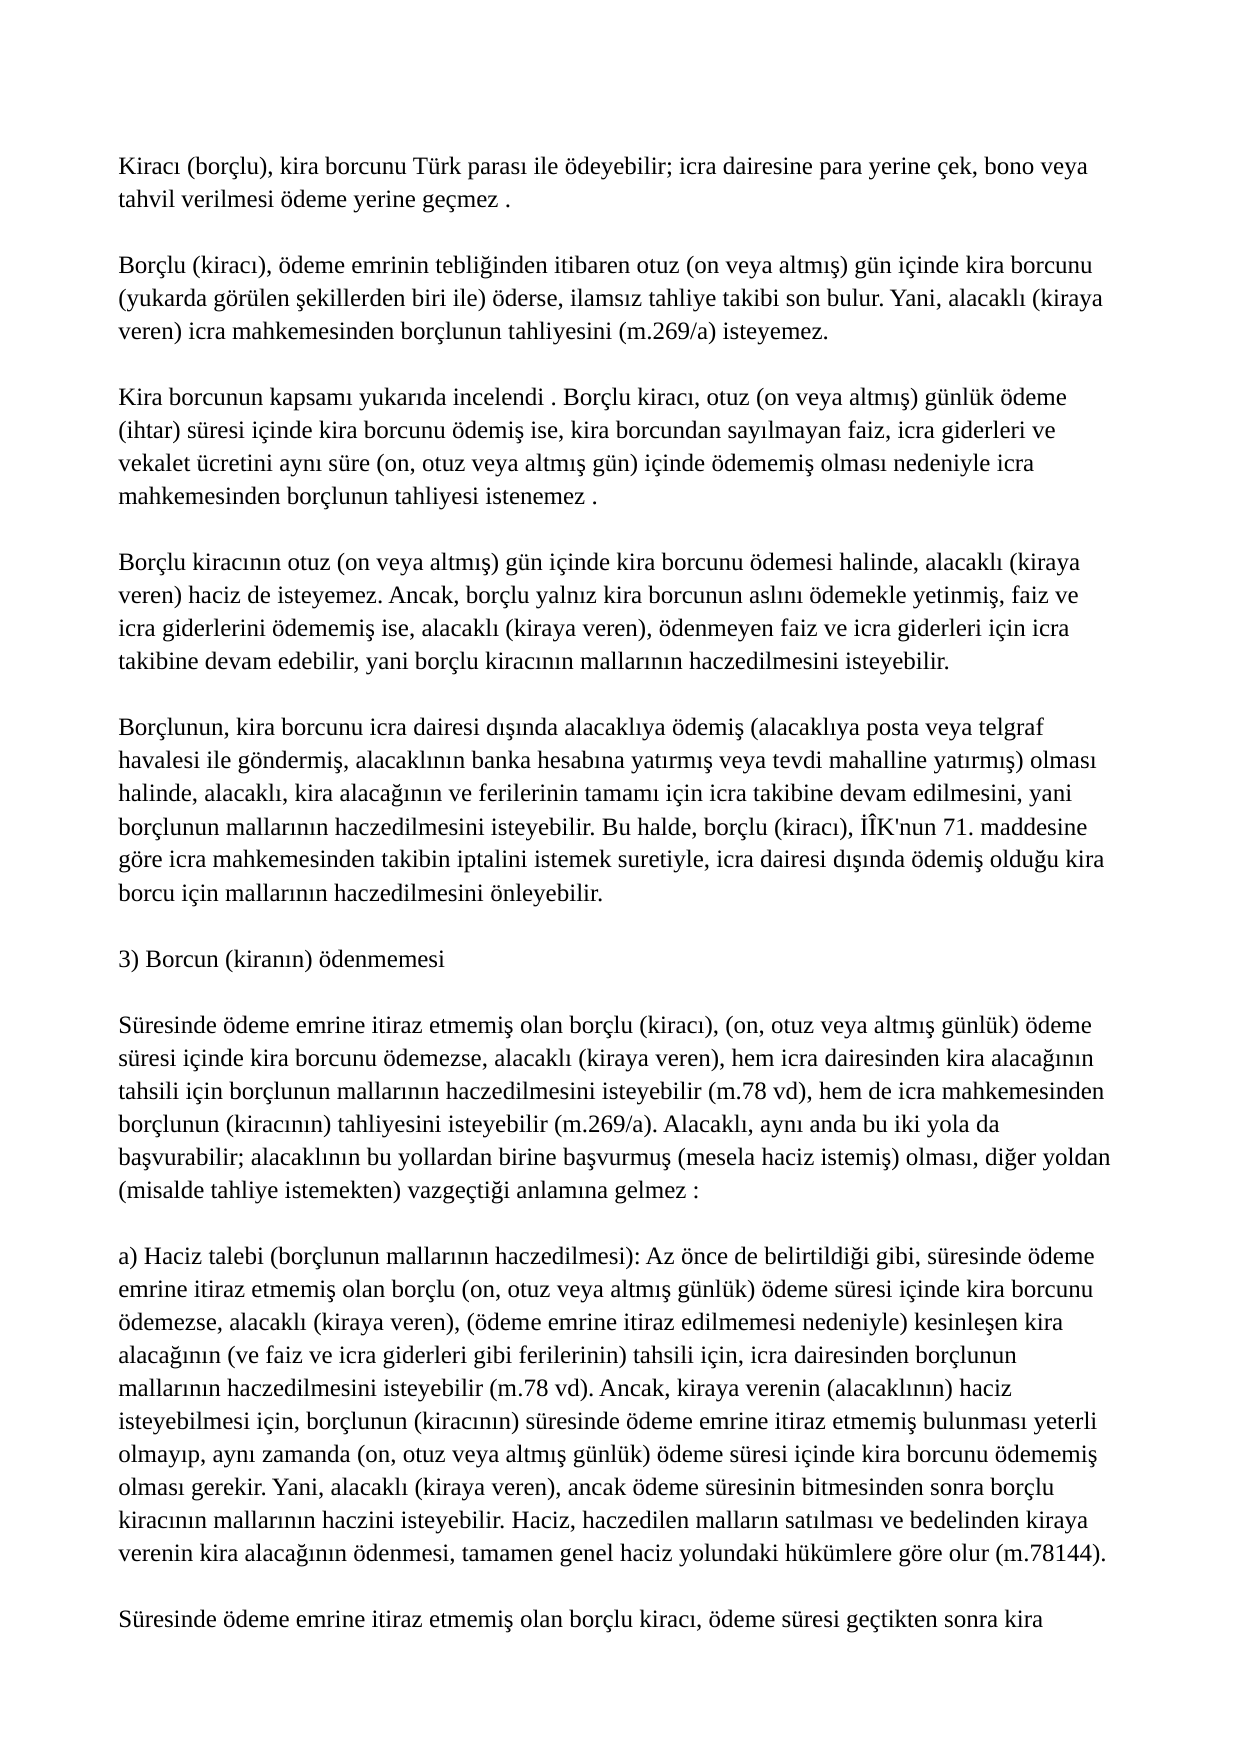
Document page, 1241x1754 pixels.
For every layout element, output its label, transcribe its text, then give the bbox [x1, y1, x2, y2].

text ----------------------KİRALANAN TAŞINMAZIN İLAMSIZ İCRA YOLU İLE TAHLİYESİ PROSEDÜRÜ--------------------------------- İlamsız icra, kural olarak yalnız para (ve teminat) alacakları için mümkündür. Fakat istisna olarak, iki halde kiralanan taşınmazların ilamsız icra yolu ile tahliye edilebileceği kabul edilmiştir. Kural olarak, kiraya verilmiş bir taşınmazı (mesela bir evi) tahliye ettirebilmek için, kiraya verenin (ev sahibinin) ilk önce kiracıya karşı sulh hukuk mahkemesinde bir tahliye davası (HMK m.4/a) açması gerekir. Kiraya veren, bu tahliye davasını kazanırsa, mahkemeden alacağı tahliye ilamını icraya koyarak taşınmazın (evin) tahliyesini sağlar. Fakat ÎİK, istisnaî olarak, bazı sebeplerin varlığı halinde, ilk önce mahkemede tahliye davası açmadan, kiraya verenin, doğruca icra dairesine başvurarak, kiralanan taşınmazın tahliyesini isteyebileceğini kabul etmiştir (ilamsız icra; m.269 vd)2. Bu da iki halde mümkündür: 1) Kira bedelinin ödenmemesi halinde ; 2) kira süresinin bitmesi halinde. A) Kira bedelinin ödenmemesi nedeniyle ilamsız tahliye (m.269 269/d) Belirtelim ki, m.269-275'teki hallerde, kiraya veren, aşağıda incelenecek olan ilamsız tahliye takibi yapmak zorunda değildir. Kiraya veren, ilamsız tahliye takibi yapmadan, doğruca sulh hukuk mahkemesinde tahliye davası da açabilir (HMK m.4/a Takip tarihinde muaccel hale gelmemiş kira paraları için takip yapamaz; misal: 6.HD 22.9.2008, 9222/9934 ) Kira sözleşmesinde kiraların aylık peşin ödeneceğinin kararlaştırılması halinde, “peşin ödeme şartı kökleşmiş içtihatlara göre en geç her ayın üçüncü günü akşamına kadar ödeneceği anlamını taşımaktadır Kiracı muaccel kirayı ödemezse, kiraya veren (alacaklı), borçlu kiracıya karşı, ödenmeyen kira alacağı için genel haciz yolu ile takip yapabilir. Kiraya verenin (alacaklının) yalnız ödenmeyen kiranın tahsili için yaptığı böyle bir takip, normal genel haciz yolu ile takiptir (m.58144). Kira alacağının tahsili için yapılan genel haciz yolu ile takipte, yalnız kira alacağı tahsil edilebilir ; kiracının tahliyesine karar verilemez. Fakat kiraya veren (alacaklı), kiranın ödenmesi ile birlikte aynı zamanda tahliye de istiyorsa, o zaman, burada incelenecek olan ilamsız tahliye takibi yapmalıdır. Bilindiği gibi, kiracı muaccel (vadesi gelmiş) kirayı zamanında (vadesinde) ödemezse, kiraya veren, kiracıya kiranın ödenmesi için bir süre vererek, bu süre içinde kira ödenmezse, kira sözleşmesini feshedeceğini kiracıya bildirebilir (EBK m.260, 288 YBK m.315, 362). Kiracı bu süre içinde kirayı ödemezse, kiraya veren, kiracıya karşı (sulh hukuk mahkemesinde, (HMK m.4/a) tahliye davası açabilir ve bu davada ödenmeyen kirayı da talep edebilir. İşte, İİK (m.269269/d), kiraya verenin kira alacağı için yapacağı ilamsız icra takibi (genel haciz yolu ile takip) ile açacağı tahliye davasını birleştiren bir ilamsız tahliye takibi yolu kabul etmiştir. Buna göre, kiraya veren, kiracıya karşı bir ilamsız tahliye takibi yaparak, kiranın ödenmesini ve kiracının tahliyesini ister; kiracı kirayı ödemezse, kiraya veren, icra mahkemesinden kiracının tahliyesine karar verilmesini isteyebilir. Kira alacağı için bir mahkeme ilamı veya ilam niteliğinde belge (m.38) bulunsa bile, kiraya veren, m.269 vd hükümlerine göre ilamsız tahliye takibi yapabilir. İlamsız tahliye takibi için yetkili icra dairesi, (HMK)’nun yetkiye ilişkin hükümlerine (HMK m.5 vd) göre belirlenir (m.50). Bu nedenle, genel yetkili icra dairesi, borçlunun (kiracının) yerleşim yerindeki icra dairesidir (HMK m.6). Bu takibin konusu da para alacağı olduğundan ve sözleşmede aksine hüküm yoksa para (kira) alacağı alacaklının yerleşim yerinde ödeneceğinden (EBK m.73/lYBK m.89/1), kiraya veren (alacaklı) kendi yerleşim yerinde de ilamsız tahliye takibi yapabilir . Belirtelim ki, ilamsız tahliye takibi, kiralanan taşınmazın bulunduğu yerdeki icra dairesinde de yapılabilir . Buradaki ilamsız tahliye takibi, kira sözleşmesi (YBK m.299378) ile kiralanmış taşınmazlar içindir. Alacaklı (kiraya veren) ile borçlu (kiracı) arasında bir kira sözleşmesi yoksa, kira sözleşmesi son bulmuş ise veya borçlu (kira sözleşmesinden) başka bir sözleşmeye (mesela, ortaklık veya işletme sözleşmesine) dayanarak taşınmazda oturmakta ise, m.269 hükmüne göre ilamsız tahliye takibi yapılamaz. Kiraya verenin ilamsız tahliye takibi yapabilmesi için, taraflar arasında yazılı bir kira sözleşmesi bulunması şart değildir. Sözlü kira sözleşmesine dayanarak da ilamsız tahliye takibi yapılabilir. Takip talebi Buradaki (ilamsız tahliyedeki) takip talebinin yapılması ve içeriği, kural olarak genel haciz yolu ile takipteki (m.58) gibidir . Bu nedenle, burada, ilamsız tahliyedeki takip talebinin özelliklerinin incelenmesi ile yetinilecektir: 1) Alacaklı (kiraya veren) İlamsız tahliye takibi, alacaklı sıfatıyla kiraya veren tarafından yapılır (m.58/1 ) . Kiraya veren, kural olarak taşınmazın maliki olan kişidir. Fakat, kiraya veren, taşınmazın maliki olmasa bile, kiraya veren sıfatı ile ilamsız tahliye takibi yapabilir . Paylı mülkiyete konu taşınmaz bir paydaş tarafından kiraya verilmişse, o tek (bir) paydaş kiralayan sıfatıyla ilamsız tahliye takibi yapabilir. Kiraya veren taşınmazım başkasına temlik ederse, yeni malik ilamsız tahliye takibi yapabilir . Kira sözleşmesinde birden fazla kiraya veren varsa, ilamsız tahliye takibinin kiraya verenlerin tümü tarafından (birlikte) yapılması zorunludur (mecburî takip arkadaşlığı) 2) Borçlu (kiracı) İlamsız tahliye takibi, borçlu sıfatıyla kiracıya karşı yapılır (m.58/2). Kiracı ölmüş ise, ilamsız tahliye takibinin kiracının bütün mirasçılarına karşı (birlikte) yapılması zorunludur (mecburî takip arkadaşlığı) Kira sözleşmesinde birden fazla kiracının bulunması halinde, kiraya verenin, kiracıların tümüne (hepsine) karşı birlikte ilamsız tahliye takibi yapması zorunludur (mecburî takip arkadaşlığı) . Kira sözleşmesinde kiracının adresi yazılı ise, takip talebinde borçlunun (kiracının) adresi olarak bu (kira sözleşmesindeki) adresinin gösterilmesi ve ödeme emrinin de bu adrese tebliğ edilmesi gerekir. 3) Kira (alacak) tutarı Kiraya veren (alacaklı), ilamsız tahliye takip talebinde, ilk önce ödenmemiş olan kiranın ödenmesini ister. Yani, kiraya veren, istediği kiranın (alacağın) Türk parası ile tutarını takip talebinde göstermelidir (m.58/3). EBK döneminde yapılan kira sözleşmelerinde, bir aylık kiranın zamanında ödenmemesi halinde, kira dönemi sonuna kadar olan kiraların tamamının muaccel olacağı kararlaştırılmış ise, alacaklı, takip talebinde muaccel hale gelmiş olan tüm kiraların ödenmesini talep edebilmekte idi . YBK’na göre, konut kiralarında “kira bedelinin zamanında ödenmemesi halinde ceza koşulu ödeneceğine veya sonraki kira bedellerinin muaccel olacağına ilişkin anlaşmalar geçersizdir” (YBK m.346,c.2) . Ancak, YBK m.346 hükmü, kiracının TTK’nda tacir olarak sayılan kişiler ile özel hukuk ve kamu hukuku tüzel kişileri olduğu işyeri kiralarında,1.7.2020 tarihine kadar uygulanmaz (6353 s.K. geçici m.2). Bu halde, işyeri kiralarındaki muacceliyet şartı 1.7.2020 tarihine kadar uygulanacaktır (geçerlidir). İlk kira dönemi için istenebilecek kira, (ilk) kira sözleşmesinde kararlaştırılmış (belirtilmiş) olan kira bedelidir. Kira sözleşmesinde, sonraki (yeni) kira dönemi için ödenecek kira, önceki dönemin kira bedeline her yıl yüzde belirli bir miktar zam yapılacaktır şeklinde belirlenmiş ise, kiraya veren, buna göre hesaplayacağı (yeni) kira bedeli üzerinden ilamsız tahliye takibi yapabilir . YBK’na göre, konut kiralarında “tarafların yenilenen kira dönemlerinde uygulanacak kira bedeline ilişkin anlaşmaları, bir önceki kira yılında üretici fiyat endeksindeki artış oranmı geçmemek koşuluyla geçerlidir” (YBK m.344,1). YBK m.344 “birinci fıkrasında yenilenen kira dönemlerinde uygulanacak kira bedelinin belirlenmesine ilişkin ilkelere yer verilmiştir. Böylece, 6570 sayılı Kanunun 2 ve 3 üncü maddelerinin, Anayasa Mahkemesince iptali üzerine bu konuda ortaya çıkan kanun boşluğunun, uygulamada kabul edilen esaslar göz önünde tutularak, yasal bir düzenlemeye kavuşturulması amaçlanmıştır. Bu düzenlemeyle, yenilenen kira dönemlerinde uygulanacak kira bedellerine ilişkin anlaşmaların geçerliliği, bir önceki kira yılında “üretici fiyat endeksindeki artış oranını geçmemek koşuluyla” kabul edilmiştir; kira sözleşmesinin bir yıldan uzun süreli olması durumunda da aynı sınırlamanın gözetilmesi gerekecektir. Uygulamada, uzun bir süreden beri Devlet İstatistik Enstitüsü tarafından yayımlanan toptan eşya fiyat endeksindeki artış oranı göz önünde tutulmuş olmakla birlikte, adı geçen Enstitüce bir süreden beri bu endeks yerine üretici fiyat endeksindeki artış oranları yayımlandığı için, kira bedelinin belirlenmesinde objektif bir ölçüt olarak üretici fiyat endeksindeki artış oranından yararlanılması benimsenmiştir”. Ancak, YBK m.344 hükmü, kiracının TTK’nda tacir olarak sayılan kişiler ile özel hukuk ve kamu hukuku tüzel kişileri olduğu işyeri kiralarında, 1.7.2020 tarihine kadar uygulanmaz (6353 s.K. geçici m.2). Taraflar yeni kira dönemi için ödenecek kira (farkı) hakkında anlaşmaya varamamışlarsa, kiraya veren, önceki dönemdeki kira bedeli üzerinden (yeni dönemde) ilamsız tahliye takibi yapabilir ve yeni dönem için kira farkı isteme hakkım saklı tutabilir. Kiraya veren, (böyle yapmayıp da) kendi belirlediği yeni dönem kira farkını da ekleyerek yeni bir kira bedeli üzerinden ilamsız tahliye takibi yaparsa, kiracı, kiraya verenin tek taraflı olarak (yeni dönem için) belirlediği kira farkına itiraz edebilir. Bu itiraz kısmî itiraz niteliğinde olduğundan, kiracının itirazında itiraz ettiği (veya kabul ettiği) kira miktarının ne kadar olduğunu açıkça göstermesi gerekir. Aksi halde, kiracı kiraya verenin istediği kira miktarına itiraz etmemiş sayılır. Kiracı, yeni dönem için istenen kira farkına açıkça itiraz (kısmî itiraz) ederse ve itiraz etmediği (önceki dönemdekine göre) kirayı da (ödeme süresinde) öderse, kiraya veren, icra mahkemesinden kiracının itirazının kaldırılmasına ve tahliyesine karar verilmesini isteyemez. Bu halde (tarafların yeni kira döneminde ödenecek kira farkı için anlaşmaya varamamış olmaları halinde), kiraya veren, yeni döneme ait kira farkı için sulh hukuk mahkemesinde açacağı kira bedelinin tespiti davasında, sulh hukuk mahkemesinin vereceği kira tespiti kararına dayanarak ilamsız tahliye takibi yapabilir. Yargıtay'a göre, “kiranın tespitine ilişkin mahkeme kararı ile tespit edilen kira farkı alacağının ifa zamanmın gelmiş sayılması için sadece alacaklının borçludan edada bulunmasını isteyebileceği zamanın gelmiş olması yeterli olmayıp; aynı zamanda o kararın kesinleşmesi gerekir” Fakat İçtihadı Birleştirme Kararları mahkemeleri bağlayıcı nitelikte olduğundan, sözü geçen 12.11.1979 günlü İBK yürürlükte kaldığı (değiştirilmediği) sürece, kira bedelinin tespiti kararları kesinleşmedikçe, bu kararlara dayanarak ilamsız icra (ve tahliye) takibi yapılamaz . Kiraya verenin, istediği kiranın hangi aya (veya aylara) ait olduğunu takip talebinde belirtmesi gerekir. Takip talebinde istenen kiranın hangi aya (veya aylara) ait olduğu belirtilmemişse, bu husus alacaklıya (kiraya verene) açıklat tırılır ; yoksa, bundan dolayı alacaklının (kiraya verenin) itirazın kaldırılması ve tahliye talebi reddedilemez. İşyeri kiralarında, kiraya veren, takip talebinde (kiracının kiraya verene ödemesi gereken) net kirayı talep edebilir. Kanımca, kira sözleşmesinde, yönetim, yakıt, kapıcı, elektrik, su giderlerinin kiracıya ait olduğu yazılı olup da kiraya veren bu giderleri (veya bunlardan birini veya bazısını) ödemiş ise, kiraya veren, ilamsız tahliye takip talebinde, kiradan başka (ödemiş olduğu) bu giderleri de isteyebilir . YBK’na göre, “kiracı, konut ve çatılı işyeri kiralarında, sözleşmede aksi öngörülmemişse veya aksine yerel adet yoksa, ısıtma, aydınlatma ve su gibi kullanma giderlerine katlanmakla yükümlüdür. Giderlere katlanan taraf, bu giderleri ispat edici belgelerin birer örneğini, istem üzerine diğer tarafa vermek zorundadır” (YBK m.341). 4) Tahliye talebi Kiraya veren (alacaklı), ilamsız tahliye takip talebinde, ikinci olarak (kiranın ödenmesinden başka) kiracının tahliyesini (taşınmazı boşaltmasını) ister (m.269,1). Yani, kiraya veren, ödenmemiş kiranın tahsili için yaptığı ilamsız takip talebinde, kiracıya (ödeme emri ile) BK m.260 veya 288 (YBK m.315 veya 362)’deki ihtarın da yapılmasını isteyebilir. Böylece kiraya veren, kira bedeli için olan genel haciz yolu ile takip ile, tahliye takibini birleştirir. Kiraya veren, tahliye talebini, (örnek 1 nolu) basılı takip talebi örneğinin (7) nolu bölümünün karşısındaki boş yere yazar . Ayrıca, tahliye talebinin, basılı takip talebi örneğinin (9) nolu bölümünün karşısındaki boş yerde de “haciz ve tahliye” şeklinde tekrarlanması uygun olur. Kiraya veren (alacaklı), takip talebinde yalnız kiranın ödenmesini istemekle yetinmiş, yani tahliye talebinde bulunmamış ise, icra dairesi, borçluya (kiracıya) m.269'a göre (13 örnek nolu) ödeme emri gönderemez ; göndermiş olsa bile, alacaklı, böyle bir ödeme emrine dayanarak icra mahkemesinden (veya sulh hukuk mahkemesinden, m.269/b,lV) taşınmazın tahliyesini isteyemez . Bu halde (takip talebinde tahliye istemeyip sadece kira alacağının istenmiş olması halinde), takip talebi genel haciz yoluna ilişkin bir takip talebidir. Bu nedenle, icra dairesi, borçluya (kiracıya) genel haciz yoluna ilişkin (7) örnek numaralı ödeme emri gönderir. 5) Kira sözleşmesinin eklenmesi Yazılı kira sözleşmesi yapılmış ise, kiraya verenin, takip talebine yazılı kira sözleşmesinin aslım veya bir örneğini eklemesi ve bundan başka borçlu (kiracı) sayısı kadar örneğini takip talebi ile birlikte icra dairesine vermesi gerekir (m.58,) . Bundan başka, kiraya verenin, dayandığı yazılı kira sözleşmesinin tarihini takip talebine yazması gerekir. Belirteyim ki, kiraya verenin (kira bedelinin ödenmemesi nedeniyle) ilamsız tahliye takibi (m.269) yapabilmesi için, yazılı bir kira sözleşmesi bulunması şart değildir . Yazılı kira sözleşmesi bulunmasa (yani kira sözleşmesi sözlü yapılmış olsa) dahi, ilamsız tahliye yoluna başvurulabilir. Aşağıda görüleceği gibi, bu halde, kiracı, süresinde ödeme emrine itiraz etmezse, kira sözleşmesini kabul etmiş sayılır ve kiraya veren icra mahkemesinden kiracının tahliyesini isteyebilir (m.269/a) . Kiracı, süresinde ödeme emrine itiraz eder ve fakat kira sözleşmesini açıkça kabul ederse veya itirazında kira sözleşmesini açık ve kesin olarak inkar etmezse, kira akdini (sözleşmesini) kabul etmiş sayılır (m.269,11 c.2) ; bu halde, kiraya veren icra mahkemesinden itirazın kaldırılmasını ve tahliye isteyebilir. Buna karşılık, kiracı ödeme emrine itiraz ederken kira sözleşmesini inkar ederse, kiraya veren icra mahkemesinden tahliye isteyemez; sulh hukuk mahkemesinde tahliye davası açabilir (m.269/b,IV,V). Alacaklı (kiraya veren) takip talebinde kira sözleşmesinin sözlü olduğunu (sözlü kira sözleşmesine dayandığını) bildirdikten sonra, icra mahkemesinde kira sözleşmesinin yazılı olduğunu ileri süremez (yazılı bir kira sözleşmesine dayanamaz) . Fakat, alacaklı kiraya veren, borçlu (kiracı) ile arasında (sözlü) bir kira sözleşmesi bulunduğunu (icra mahkemesinde) başka bir belge ile ispat edebilir . Ödeme emri Alacaklının (kiraya verenin) ilamsız tahliye takip talebini alan icra dairesi, borçlu kiracıya ihtarlı (13 örnek nolu) ödeme emri gönderir. Bu ödeme emrine şunlar yazılır (m.269, Y m.35): 1) Takip talebindeki kayıtlar Ödeme emrine, takip talebindeki kayıtlar, yani alacaklının (kiraya verenin) ve borçlunun (kiracının) kimlikleri ve adresleri ile istenen kiranın Türk parası ile tutarı yazılır. 2) Fesih (tahliye) ihtarı BK m.260 veya m.288 (YBK m.315 veya m.362)’de yazılı, kira sözleşmesinin feshedileceğine ilişkin ihtar (tahliye ihtarı) da ödeme emrine yazılır (m.269,1; Y m.35/b) . 3) İtiraz süresi Ödeme emrinde, borçlunun (kiracının) yedi gün içinde (ödeme emrine) itiraz edebileceği de yazılır. Buna göre, ödeme emrine itiraz süresi yedi gündür. 4) Kira sözleşmesine itiraz ile ilgili ihtar Borçlu kiracının, itiraz süresi (kural olarak yedi gün) içinde, kira sözleşmesini ve varsa yazılı kira sözleşmesindeki imzasını açık ve kesin olarak reddetmezse (inkar etmezse), kira sözleşmesini kabul etmiş sayılacağı ihtarı da ödeme emrine yazılır (m.269,ü; Y m.35/d). Kira sözleşmesine itiraz, aşağıda incelenecektir . 5) Ödeme (temerrüt) ihtarı Ödeme emri ile, borçlu kiracıya, kira borcunu (ödeme emrinin tebliği tarihinden itibaren) belli bir süre içinde (ödeme emrinde yazılı olan icra dairesine ait) banka hesabına ödemesi ihtar edilir. Ödeme süresi, kira sözleşmesi çeşitlerine göre değişiktir: adi kirada ödeme süresi en az on gündür (YBK m.315,11). Konut ve çatılı işyeri kiralarında ödeme süresi en az otuz gündür (YBK m.315,ü) . Ürün kirasında, ödeme süresi en az altmış gündür (YBK m.362,ü): Ürün kirasında ödeme süresinin (altmış gün yerine) otuz gün olarak gösterilmiş olması halinde, alacaklı kiraya veren, (böyle bir ödeme emrine dayanarak) icra mahkemesinden (veya sulh hukuk mahkemesinden) tahliye isteyemez ; fakat, alacaklı kiraya veren, (icra mahkemesinde) kira alacağı için, itirazın kaldırılmasını isteyebilir. (En az on, otuz veya altmış günlük) ödeme (ihtar) süresi, borçluya ödeme emrinin tebliğinden itibaren işlemeye başlar . Yukardaki en az otuz (on veya altmış) günlük ödeme süresinin hesabında, ihtarın (ödeme emrinin) tebliğ edildiği (ilk) gün sayılmaz (m.19,1) . En az otuz (on veya altmış) günlük ödeme süresinin sonuncu gününün resmî bir tatil gününe rastlaması halinde, ödeme süresi, tatili takip eden iş gününde biter. Ödeme emrinde ödeme süresinin yanlış gösterilmiş (mesela otuz gün yerine yedi gün gösterilmiş) olması halinde, borçlu kiracı temerrüde düşmez ve alacaklı (kiraya veren) tahliye isteyemez . Ödeme emrinde ödeme süresi yazılı değilse (ödeme süresi ile ilgili yer boş bırakılmışsa), kiraya veren (alacaklı) icra mahkemesinden (veya sulh hukuk mahkemesinden) kiracının tahliyesini isteyemez . 6) Tahliye (boşaltma) ihtarı Ödeme emri ile, borçluya (kiracıya) yedi günlük süresi içinde (m.62'ye göre) ödeme emrine itiraz etmez ve otuz (on veya altmış) günlük ödeme süresi içinde borcu (kirayı) ödemezse, kiraya verenin (alacaklının) kesinleşen kira alacağı için haciz isteyebileceği (m.78 vd) ve icra mahkemesinden (kiracının) kiralanan taşınmazdan çıkarılmasını (tahliyesini) isteyebileceği ihtar edilir (m.269/a ; Y m.35/e). Kendisine tahliye ihtarını içeren (13 ömek nolu) ödeme emri tebliğ edilmemiş olan borçlunun, icra mahkemesinden tahliyesi istenemez . 7) Yazılı kira sözleşmesinin bir örneğinin ödeme emrine eklenmesi ve borçluya gönderilmesi (tebliğ edilmesi) gerekir. Fakat, Yargıtay 12.HD karşı görüştedir . 8) Bu (13 örnek nolu) ödeme emrine borçlunun (kiracının) mal beyanında bulunmasına ilişkin bir ihtar konulması (yazılması), İİK (m.269) ve Yönetmeliği (m.35) tarafından öngörülmemiştir. Bu nedenle, bu ödeme emrine mal beyanı ile ilgili bir ihtar konulmaz ve burada borçlunun (kiracının) mal beyanında bulunma yükümlülüğü yoktur. IV Ödeme emrine itiraz edilmemesi I) Genel bilgi Borçlu (kiracı), yedi gün içinde, ödeme emrine itiraz etmezse, ilamsız tahliye takibi kesinleşir. İtiraz süresi (kural olarak yedi gün) içinde ödeme emrine itiraz etmemiş olan borçlunun (kiracının), itiraz süresi geçtikten sonra yaptığı itiraz geçersizdir; yani, bu halde de ilamsız tahliye takibi kesinleşir. Borçlu (kiracı), süresi içinde icra dairesine yaptığı itirazda kısmî itirazda bulunmuş ve fakat itiraz ettiği (veya kabul ettiği) kira miktarını açıkça göstermemiş ise, ödeme emrine (hiç) itiraz etmemiş sayılır (m.269/d, m.62,IV); yani, bu halde de ilamsız tahliye takibi kesinleşir . Borçluya yapılan ödeme emri tebligatı usulsüz ise, borçlu, usulsüz tebliği öğrendiği tarihten itibaren yedi gün içinde icra dairesinde ödeme emrine itiraz edebilir (Teb.K.m.32 ; Teb.Yön.m.53/2). Ödeme emri tebliğinin usulsüz olması halinde, Yargıtay, borçlunun, usulsüz tebliği öğrendiği tarihten itibaren yedi gün içinde, hem icra dairesinde ödeme emrine itiraz etmesi, hem de icra mahkemesinden tebligatın usulsüz olduğunun tespitini ve ödeme emrinin tebliği tarihinin öğrenme tarihi olarak düzeltilmesini istemesi gerektiği görüşündedir . Borçlu, bu şekilde icra dairesinde ödeme emrine itiraz etmeyip de, usulsüz tebliğ edilen ödeme emrini öğrendiği tarihten itibaren yedi gün içinde yalnız (icra mahkemesine) şikayet yoluna (m. 16) başvurur (ayrıca icra dairesinde ödeme emrine itiraz etmez) ise, süresi içinde ödeme emrine itiraz etmediği için, ödeme emri (ve bununla ilamsız tahliye takibi) kesinleşir . Ödeme emrine itiraz icra dairesine yapılır (m.269,11). Yargıtay'a göre, borçlunun yedi günlük süresi içinde icra mahkemesine yaptığı itiraz geçersizdir. Yani, bu halde (borçlunun yedi gün içinde icra mahkemesine itirazda bulunmuş olması halinde) de, borçlu ödeme emrine itiraz etmemiş sayılır ve hakkındaki ilamsız tahliye takibi kesinleşir . 2) Borcun (kiranın) ödenmesi Borçlunun (kiracının) süresinde ödeme emrine itiraz etmemesi ile ilamsız tahliye takibi kesinleşirse de, alacaklı (kiraya veren) bunun üzerine hemen haciz ve tahliye isteyemez. Çünkü, borçlu, (on, otuz veya altmış günlük) ödeme süresi içinde borcunu (kirayı) ödeyebilir. Borçlu (kiracı), ödeme emrinin tebliğinden itibaren otuz (on veya altmış) gün içinde kira borcunu icra dairesine öderse, ilamsız tahliye takibi son bulur (ve alacaklı haciz ve tahliye isteyemez). Borçlu, (ödeme emrinin tebliğinden itibaren otuz gün içinde) borcunu (kirayı) ödeme yeri olan bankaya yatırabilir veya icra dairesinin banka hesabına da gönderebilir . Borçlu, (ödeme emrinin tebliğinden itibaren otuz gün içinde) borcunu (kirayı) PTT aracılığı (posta veya telgraf) havalesi ile de icra dairesine gönderebilir . Borçlu, (ödeme emrinin tebliğinden itibaren otuz gün içinde) kira borcunu alacaklıya (kiraya verene) da ödeyebilir veya (masrafı kendisine borçluya ait olmak üzere) ikametgahta (konutta) ödemeli olarak PTT ile de kiraya verene gönderebilir . Buna karşılık, kiracı (ödeme emrinin tebliğinden itibaren otuz gün içinde) kirayı (kiraya verene) normal (adi) posta havalesi ile gönderir ve kiraya veren bu havaleyi kabul etmezse (kirayı PTT'den almazsa), kiracı (borçlu) temerrütten kurtulamaz. Fakat, kiracı takip yapılan aylardan önceki aylara ait kiraları kiraya verene normal (adi) posta havalesi ile göndermiş ve kiraya veren bu kiralan almış ise, taraflar arasında bu şekilde ödeme yeri ve şekli zımnen (tarafların örtülü iradeleriyle) belirlenmiş sayılır (EBK m.73 YBK m.89); bu nedenle, takip konusu kirayı da kiraya verene adi posta havalesi ile gönderen kiracı (bununla) temerrütten kurtulur (yani tahliyesine karar verilemez) . Ödeme emrini alan borçlu (kiracı), icra takibinden (veya ödeme emrinin tebliğinden) önce tayin edilmiş olan tevdi mahalline (EBK m.91 YBK m. 107) de, (ödeme emrinin tebliğinden itibaren otuz gün içinde) takip konusu kirayı yatırabilir . Fakat, borçlu kiracı, icra takibinden (özellikle ödeme emrinin tebliğinden) sonra tevdi mahalli tayin ettirerek kirayı bu tevdi mahalline yatırmakla temerrütten kurtulamaz . Borçlu (kiracı), otuz (on veya altmış) günlük ödeme (ihtar) süresi içinde, kira borcunun bir kısmını icra dairesine ödeyebilir, kalan kısmını da yukardaki şekillerden biri ile alacaklıya icra dairesi dışında ödeyebilir veya gönderebilir . Kiracı (borçlu), kira borcunu Türk parası ile ödeyebilir; icra dairesine para yerine çek, bono veya tahvil verilmesi ödeme yerine geçmez . Borçlu (kiracı), ödeme emrinin tebliğinden itibaren otuz (on veya altmış) gün içinde kira borcunu (yukarda görülen şekillerden biri ile) öderse, ilamsız tahliye takibi son bulur. Yani, alacaklı (kiraya veren) icra mahkemesinden borçlunun tahliyesini (m.269/a) isteyemez. Kira borcunun kapsamı yukarıda incelendi . Borçlu kiracı, otuz (on veya altmış) günlük ödeme (ihtar) süresi içinde kira borcunu ödemiş ise, kira borcundan sayılmayan faiz, icra giderleri ve vekalet ücretini aynı süre (on, otuz veya altmış gün) içinde ödememiş olması nedeniyle icra mahkemesinden borçlunun tahliyesi istenemez . Borçlu kiracının otuz (on veya altmış) gün içinde kira borcunu ödemesi halinde, alacaklı (kiraya veren) haciz de isteyemez. Ancak, borçlu yalnız kira borcunun aslını ödemekle yetinmiş, faiz ve icra giderlerini ödememiş ise, alacaklı (kiraya veren), ödenmeyen faiz ve icra giderleri için icra takibine devam edebilir, yani borçlu kiracının mallarının haczedilmesini isteyebilir. Borçlunun, kira borcunu icra dairesi dışında alacaklıya ödemiş (alacaklıya posta veya telgraf havalesi ile göndermiş, alacaklının banka hesabına yatırmış veya tevdi mahalline yatırmış) olması halinde, alacaklı, kira alacağının ve ferilerinin tamamı için icra takibine devam edilmesini, yani borçlunun mallarının haczedilmesini isteyebilir. Bu halde, borçlu (kiracı), İÎK'nun 71. maddesine göre icra mahkemesinden takibin iptalini istemek suretiyle, icra dairesi dışında ödemiş olduğu kira borcu için mallarının haczedilmesini önleyebilir. 3) Borcun (kiranın) ödenmemesi Süresinde ödeme emrine itiraz etmemiş olan borçlu (kiracı), (on, otuz veya altmış günlük) ödeme süresi içinde kira borcunu ödemezse, alacaklı (kiraya veren), hem icra dairesinden kira alacağının tahsili için borçlunun mallarının haczedilmesini isteyebilir (m.78 vd), hem de icra mahkemesinden borçlunun (kiracının) tahliyesini isteyebilir (m.269/a). Alacaklı, aynı anda bu iki yola da başvurabilir; alacaklının bu yollardan birine başvurmuş (mesela haciz istemiş) olması, diğer yoldan (misalde tahliye istemekten) vazgeçtiği anlamına gelmez : a) Haciz talebi (borçlunun mallarının haczedilmesi): Az önce de belirtildiği gibi, süresinde ödeme emrine itiraz etmemiş olan borçlu (on, otuz veya altmış günlük) ödeme süresi içinde kira borcunu ödemezse, alacaklı (kiraya veren), (ödeme emrine itiraz edilmemesi nedeniyle) kesinleşen kira alacağının (ve faiz ve icra giderleri gibi ferilerinin) tahsili için, icra dairesinden borçlunun mallarının haczedilmesini isteyebilir (m.78 vd). Ancak, kiraya verenin (alacaklının) haciz isteyebilmesi için, borçlunun (kiracının) süresinde ödeme emrine itiraz etmemiş bulunması yeterli olmayıp, aynı zamanda (on, otuz veya altmış günlük) ödeme süresi içinde kira borcunu ödememiş olması gerekir. Yani, alacaklı (kiraya veren), ancak ödeme süresinin bitmesinden sonra borçlu kiracının mallarının haczini isteyebilir. Haciz, haczedilen malların satılması ve bedelinden kiraya verenin kira alacağının ödenmesi, tamamen genel haciz yolundaki hükümlere göre olur (m.78144). Süresinde ödeme emrine itiraz etmemiş olan borçlu kiracı, ödeme süresi geçtikten sonra kira borcunu (ve ferilerini) öderse, alacaklı (kiraya veren); haciz isteyemez ; fakat, icra mahkemesinden borçlu kiracının tahliyesini isteyebilir. b) Tahliye (m.269/a) (icra mahkemesinin kiracının tahliyesine karar vermesi): Süresi içinde ödeme emrine itiraz etmemiş olan borçlu (kiracı) (on, otuz veya altmış günlük) ödeme süresi içinde kira borcunu ödemezse, alacaklı (kiraya veren) icra mahkemesinden borçlu kiracının tahliyesini isteyebilir (m.269/a). aa) Ödeme süresinin geçmiş olması: Alacaklının icra mahkemesinden tahliye isteyebilmesi için, borçlunun, süresinde ödeme emrine itiraz etmemiş bulunması yeterli olmayıp, bundan başka (on, otuz veya altmış günlük) ödeme süresi içinde kira borcunu ödememiş olması da gereklidir (m.269/a). Bu nedenle, alacaklının, icra mahkemesinden tahliye isteyebilmesi için ödeme süresinin sona ermesini beklemesi gerekir. Ödeme süresi dolmadan ve böylece borçlunun temerrüdü gerçekleşmeden, alacaklı (kiraya veren) icra mahkemesinden tahliye isteyemez ; istese bile, icra mahkemesi borçlu kiracının tahliyesine karar veremez; misaller : Tahliye talebinin vaktinden önce yapıldığından dolayı reddine ilişkin icra mahkemesi kararı, sadece tahliye talebinin süresinden önce açılmış olduğu ve bu nedenle tahliye talebi hakkının doğmadığı hakkında kesin hüküm teşkil eder (HMK m.303); bu nedenle, ödeme süresinin bitmesinden sonra yapılan, yeni tahliye talebinin incelenmesine engel teşkil etmez . bb) Tahliye talebi süresi: Ödeme süresi geçtikten sonra, alacaklı (kiraya veren), ödeme (ihtar) süresinin bitim tarihini takip eden altı ay içinde , icra mahkemesinden tahliye isteyebilir (m.269/a) . cc) tcra mahkemesinin tahliye talebini incelemesi: Tahliye talebi (m.269/a) için yetkili icra mahkemesi, ilamsız tahliye takibinin yapıldığı icra dairesinin tabi bulunduğu (yani o yerdeki) icra mahkemesidir . İcra mahkemesi, alacaklının (kiraya verenin) tahliye talebini duruşmalı olarak inceler (m.269/d ; m.70) . 1 İcra mahkemesinin inceleyemeyeceği hususlar : Bu halde, kiracı (borçlu) süresi içinde ödeme emrine itiraz etmediği için, ilamsız tahliye takibi kesinleşmiştir. Bu nedenle, borçlu kiracı, kira sözleşmesini kabul etmiş sayılır (m.269,ü,c.2). Yani, borçlu kiracı icra mahkemesinde artık kira sözleşmesini inkar edemez, etse bile, icra mahkemesi kira sözleşmesini hakkında bir inceleme yapamaz . Yukarda belirtildiği gibi, alacaklı (kiraya veren) sözlü kira sözleşmesine dayanarak da (kira bedelinin ödenmemesi nedeniyle) ilamsız tahliye takibi (m.289 vd) yapabilir. Bu nedenle, sözlü kira sözleşmesine dayanarak yapılan ilamsız tahliye takibinde süresinde ödeme emrine itiraz etmeyen borçlu kiracı, sözlü kira sözleşmesini kabul etmiş sayılır (m.269,11 c.2) ve artık icra mahkemesinde (sözlü) kira sözleşmesini inkar edemez, etse bile, icra mahkemesi kira sözleşmesi hakkında bir inceleme yapamaz . Borçlu kiracı, süresi içinde ödeme emrine itiraz etmediği için, ödeme emri ile istenen kira borcunu da kabul etmiş sayılır. Bu nedenle, borçlu kiracı, icra mahkemesinde artık kira borcu miktarına itiraz edemez, etse bile, icra mahkemesi kira borcu miktarı hakkında bir inceleme yapamaz . 2 İcra mahkemesinin inceleyebileceği hususlar : İcra mahkemesi, ilk önce alacaklının ilamsız tahliye takip talebinin kanuna uygun olup olmadığını inceler. Takip talebi kanuna uygun değilse, özellikle alacaklı takip talebinde tahliye istememişse, icra mahkemesi tahliye talebinin reddine karar verir . Bundan sonra, icra mahkemesi, borçlu kiracıya gönderilen ödeme emrinin kanuna uygun olup olmadığım inceler. Ödeme emri kanuna uygun değilse, özellikle ödeme emirinde ödeme (ihtar) süresi yanlış (noksan) gösterilmişse, ödeme emrinde ödeme (ihtar) süresi yazılı değilse veya ödeme emrinde tahliye ihtarı yok (tebliğ edilen ödeme emri 13 örnek nolu ödeme emri değil) ise, icra mahkemesi tahliye talebinin reddine karar verir . İcra mahkemesi, takip talebinin ve ödeme emrinin kanuna uygun olduğunu tespit ederse, bunun üzerine, borçlu kiracının süresi içinde ödeme emrine itiraz edip etmediğini araştırır. Borçlunun süresi içinde ödeme emrine itiraz etmemiş olması yukarda incelendi79. Buna göre, icra mahkemesi, borçlunun süresinde ödeme emrine itiraz etmediğini (veya itiraz etmemiş sayıldığım) tespit ederse, borçlunun ödeme (ihtar) süresi içinde kira borcunu ödeyip ödemediğini inceler: dd) İcra mahkemesinin tahliye kararı: Borçlu kiracının (on, otuz veya altmış günlük) ödeme süresi içinde kira borcunu ödemesi yukarda incelendi80. İcra mahkemesi, borçlu kiracının süresinde ödeme emrine itiraz etmediğini ve ödeme (ihtar) süresi içinde kira borcunun aslını ödemediğini tespit ederse, kiracının tahliyesine karar verir (m.269/a). Kira borcunun (alacağının) tutarı, yani borçlu kiracının hangi parayı ödeme (ihtar) süresi içinde ödememesi halinde mütemerrit sayılacağı ve icra mahkemesince tahliyesine karar verileceği yukarda incelendi. Borçlu kiracının ödeme süresi içinde kira borcunun aslını ödemiş olmasının yeterli bulunduğu, kira borcundan sayılmayan faiz, icra giderleri ve vekalet ücretini ödeme süresi içinde ödememiş olması nedeniyle (icra mahkemesince) tahliyesine karar verilemeyeceği de yukarda incelendi. Borçlu kiracı, süresi içinde kısmî itirazda (m.269/d, m.62,IV,c.l) bulunmuş ve kısmî itirazında kabul ettiği kira borcunu ödeme süresi içinde ödemiş ise, m.269/a hükmüne göre borçlunun (icra mahkemesince) tahliyesine karar verilemez. Çünkü, borçlu (kısmî itirazında) kabul ettiği ve bu nedenle kesinleşmiş olan (m.269/d, m.66,I c.3) kira borcunu ödeme (ihtar) süresi içinde ödemiştir ; yani, temerrüde düşmemiştir. Fakat borçlu kiracı, kısmî itirazında kabul ettiği kira borcunu ödeme (ihtar) süresi içinde ödememişse, alacaklının talebi üzerine, icra mahkemesi (m.269/a hükmüne göre) borçlu kiracının tahliyesine karar verir . Fakat alacaklı (kiraya veren), borçlu kiracının itiraz ettiği kira miktarı (bölümü) için, icra mahkemesinden itirazın kaldırılmasını ve borçlu kiracının tahliyesini isteyebilir . Borçlu kiracı, kira borcunu ödeme (ihtar) süresi içinde noksan ödemiş (kira borcunun bir kısmını ödememiş) ise, alacaklının talebi üzerine, icra mahkemesi (m.269/a hükmüne göre) borçlu kiracının tahliyesine karar verir . Ödeme (ihtar) süresi içinde kira borcunu ödememiş olan borçlu kiracı, ödeme süresi geçtikten (temerrüde düştükten) sonra kira borcunu ödese bile, icra mahkemesi, borçlunun tahliyesine karar vermekle yükümlüdür . Buna göre, alacaklı kiraya verenin tahliye talebini alan icra mahkemesi, borçlu kiracının süresinde (kural olarak yedi gün içinde) ödeme emrine itiraz etmediğini ve (on, otuz veya altmış günlük) ödeme süresi içince kira borcunu ödemediğini (veya noksan ödediğini) tespit ederse, borçlu kiracının tahliyesine karar verir (m.269/a). Yukarda görüldüğü gibi, bu halde icra mahkemesinin, tahliye kararı verebilmesi için, borçlu kiracının (on, otuz veya altmış günlük) ödeme (ihtar) süresi içinde kira borcunu ödememiş olduğunu tespit etmiş olması gerekir (m.269/a). Borçlu kiracının ödeme süresi içinde kira borcunu icra dairesine ödememiş olduğu, icra dosyasından anlaşılır. Ancak, yukarıda görüldüğü gibi, borçlu kiracı, kira borcunu mutlaka icra dairesine ödemek zorunda olmayıp, alacaklı kiraya verene de ödeyebilir, posta ile gönderebilir, kiraya verenin banka hesabına veya tevdi mahalline yatırabilir . Kira borcu ödeme süresi içinde bu şekillerden biri ile icra dairesi dışında kendisine ödenmiş olan alacaklı kiraya veren, buna rağmen icra mahkemesinden borçlu kiracının tahliyesini isterse, borçlu kiracı, ödeme süresi içinde kira borcunu alacaklı kiraya verene ödemiş olduğunu icra mahkemesinde iddia ve ispat edebilir. Borçlu kiracı, kira borcunu ödediğini, 68 inci maddenin birinci fıkrasında yazılı olan belgelerden biri ile ispat edebilir (m.269/d, m.68,I,). Buna göre, borçlu kiracı, kira borcunu (ödeme süresi içinde) ödediğini, alacaklı (kiraya veren) tarafından verilmiş imzası noterlikçe onaylı veya alacaklı tarafından ikrar edilmiş bir makbuz veya resmî dairelerin veya yetkili makamların yetkileri dahilinde ve usulüne göre verdikleri bir makbuz (mesela posta veya telgraf havale makbuzu, banka makbuzu, tevdi mahallinden alınmış makbuz) ile ispat edebilir. Borçlu kiracı, ödeme süresi içinde kira borcunu ödemiş olduğunu alacaklı (kiraya veren) tarafından verilmiş bir adi makbuz ile ispat etmek ister ve alacaklı bu makbuz altındaki imzayı inkar ederse, icra mahkemesi, m.68,V hükmüne göre, bu imzanın alacaklıya ait olup olmadığını incelemeye yetkilidir (m.269/d, m.68,V). İcra mahkemesi, yapacağı (veya yaptıracağı) imza incelemesi sonucunda, borçlunun ibraz ettiği adi makbuzdaki imzanın alacaklıya ait olduğu kanısına varırsa, alacaklının tahliye talebini reddeder; imzanın alacaklıya ait olmadığı kanısına varırsa borçlu kiracının tahliyesine karar verir. Borçlu kiracı, ödeme süresi içinde kira borcunu alacaklı kiraya verene ödediğini tanıkla ispat edemeyeceği gibi, bu konuda kiraya verene yemin de teklif edemez. Yargıtay'a göre, süresinde ödeme emrine itiraz etmemiş ve ödeme süresi içinde kira borcunu ödememiş olan borçlu kiracı, icra mahkemesinde, ödeme emrinin tebliğinden önce kira borcunu kiraya verene ödemiş olduğunu iddia ve ispat edebilir .İcra mahkemesinin, süresi içinde ödeme emrine itiraz etmemiş olan borçlunun ödeme emrinin tebliğinden önce kira borcunu ödeyip ödemediğini inceleme yetkisi yoktur. İcra mahkemesi, bu hususu, ancak borçlu kiracının süresi içinde ödeme emrine itiraz ederek kira borcunu ödemiş olduğunu (icra dairesine) bildirmiş olması halinde inceleyebilir (m.269/c) ki, bu başka bir konudur (ihtimaldir). Yargıtay’ın görüşü, borçlu kiracının (kira borcu bakımından) ödeme emrine itiraz etmemiş olması ile itiraz etmiş olması arasında hiçbir fark bulunmadığına müncer olmaktadır ki, bu husus, iki ihtimali ayrı ayrı düzenlemiş olan kanunun sistemine (m.269/a ve 269/c) aykırı düşer. Fakat, yukarda görüldüğü gibi, Yargıtay, ödeme emrine itiraz etmemiş olan borçlu kiracının, ödeme emrinin tebliğinden (veya takipten) önce kira borcunu kiraya verene ödemiş olduğunu icra mahkemesinde iddia ve ispat edebileceği görüşündedir. Yargıtay'ın bu görüşünün uygulaması şöyle olacaktır: Borçlu kiracı süresinde ödeme emrine itiraz etmediği için, kiracılık sıfatı, kira sözleşmesinin varlığı ve ödeme emrinde (ve takip talebinde) yazılı olan kira borcu (aylık kira parası) kesinleşmiştir. Borçlu kiracı, bu hususları icra mahkemesinde tartışamaz. Borçlu kiracı, sadece kesinleşmiş olan ödeme emrinde yazılı kira borcunu ödeme emrinin tebliğinden önceki bir dönemde ödemiş olduğunu icra mahkemesinde iddia ve ispat edebilir. Borçlu kiracının ödemiş olduğunu ispat ettiği kira borcu, kesinleşmiş ödeme emrinde yazılı kira miktarından (borcundan) daha az ise ve borçlu aradaki bu farkı ödeme emrinin tebliğinden itibaren (otuz veya altmış günlük) ödeme (ihtar) süresi içinde ödememişse, borçlu bu fark için mütemerrit sayılır ve icra mahkemesi bu nedenle (m.269/a hükmüne göre) borçlu kiracının tahliyesine karar veri. Yukarda ayrıntılı biçimde görüldüğü gibi, süresi içinde ödeme emrine itiraz etmemiş olan borçlu, (on, otuz veya altmış günlük) ödeme suresi içinde kira borcunu tamamen ödememiş ise (borçlu icra mahkemesinde kira borcunu tamamen ödediğini ispat edememiş ise), alacaklı kiraya verenin talebi üzerine, icra mahkemesi, borçlu kiracının tahliyesine karar verir (m.269/a). ee) Tahliye kararının temyizi ve icrası (infazı): İcra mahkemesinin tahliye kararı (veya tahliye talebinin reddi kararı) temyiz edilebilir (m.363/3) . Kanımca, bu tahliye kararının temyiz edilmesinin tahliye kararının infazına (yerine getirilmesine) etkisi hakkında, m.269/c, hükmü kıyasen uygulanmalıdır. Çünkü, her iki halde de menfaatler durumu aynıdır. İİK m.269/c, hükmü ilerde incelenecektir . Bu nedenle, burada konuya kısaca değinmekle yetinilecektir : İcra mahkemesinin tahliye kararının infazı (yerine getirilmesi), yani borçlunun taşınmazdan zorla çıkarılması için, tahliye kararının kesinleşmesi beklenmez. Yalnız, tahliye (borçlunun taşınmazdan zorla çıkarılması) için icra mahkemesinin tahliye kararının borçlu kiracıya tefhimi veya tebliği tarihinden itibaren on gün geçmesi gerekir (m.269/c, c.2). Bu on günün geçmesinden sonra, borçlu (kiracı) icra dairesi tarafından taşınmazdan zorla çıkarılır. Bunun için, kiracıya aynca bir icra veya tahliye emri tebliğ edilmesine (gönderilmesine) gerek yoktur. Borçlu kiracı, icra mahkemesinin tahliye kararını temyiz ederse, m.36'ya göre teminat yatırarak, icra dairesinden bir süre alabilir ve bunun üzerine Yargıtay'dan icranın geri bırakılmasına (ertelenmesine) karar verilmesini isteyebilir (m.269/c, c.3). İcra mahkemesinin tahliye kararı maddî anlamda kesin hüküm (HMK m.303) teşkil etmez. Bu nedenle, borçlu kiracı, icra mahkemesinin kararından önce veya sonra menfî tespit davası (m.72) açabilir. Bu davanın icra mahkemesinin incelemesine ve tahliye kararının icrasına etkisi, ilerde incelenecektir . V Ödeme emrine itiraz edilmesi 1) Genel bilgi Borçlu kiracı, ödeme emrinin kendisine tebliği tarihinden itibaren yedi gün içinde ödeme emrine itiraz edebilir (m.269,11). Borçlunun yedi gün geçtikten sonra yaptığı itiraz geçersizdir . Borçluya yapılan ödeme emri tebligatı usulsüz ise, borçlu, usulsüz tebliği öğrendiği tarihten itibaren yedi gün içinde, ödeme emrine itiraz edebilir (Teb.K. m.32 ; Teb.Yön. m.53) . Ödeme emrine itiraz icra dairesine yapılır (m.269,11). Yargıtay'a göre, borçlunun yedi gün içinde icra mahkemesine yaptığı itiraz geçersizdir . Borçlu yedi gün içinde hem icra dairesine hem de icra mahkemesine itiraz ederse, icra mahkemesi, kendisine yapılan fuzuli başvurunun reddine karar verir. Ödeme emrine itiraz dilekçe ile veya sözlü olarak yapılır (m.269,ü; m.269/d ; m.62,I). Borçlu kiracı, itirazında “itiraz sebeplerini 62 nci madde hükümleri dahilinde icra dairesine bildirmeye mecburdur” (m.269,11,c.l). Yani, borçlu itirazında bildirmiş olduğu sebeplerle bağlıdır ; bu konu aşağıda incelenecektir . Burada ödeme emrine itiraz iki şekilde olabilir: l)Kira sözleşmesine itiraz, 2) kira sözleşmesi dışındaki itirazlar. 2) Kira sözleşmesine (akdine) itiraz Kira sözleşmesine (akdine) itiraz, borçlunun, (alacaklının iddia ettiği) kira sözleşmesinin varlığını inkar etmesidir, yani kabul etmemesidir (reddetmesidir) . Alacaklı sözlü bir kira sözleşmesinin varlığını iddia ediyorsa, borçlunun böyle bir (sözlü) kira sözleşmesini inkar etmesi (kabul etmemesi), kira sözleşmesine itirazdır. Alacaklı yazılı bir kira sözleşmesine dayanmakta ise, borçlu kiracının bu sözleşmede kendisine izafe olunan imzayı inkar etmesi (kabul etmemesi) kira sözleşmesine itirazdır (m.269/b,I). Borçlu, itirazında, kira sözleşmesini inkar ettiğini, yani kira sözleşmesini ve varsa buna ait mukavelenamedeki (yazılı kira sözleşmesindeki) imzasını kabul etmediğini (reddettiğini) açık ve kesin olarak bildirmelidir; aksi halde, borçlu kiracı, kira sözleşmesini kabul etmiş sayılır (m.269,ü,c.2). Buna göre, kira sözleşmesine itiraz etmek isteyen borçlunun, itirazında, “alacaklı (takip yapan) ile aramızda kira sözleşmesi yoktur”, “alacaklının dayandığı kira sözleşmesindeki imza benim değildir” gibi açık ve kesin bir beyan ile kira sözleşmesini inkar ettiğini bildirmesi gerekir. Borçlunun itirazından kira sözleşmesini inkar ettiği açtk ve kesin biçimde anlaşılamıyorsa, bu itiraz kira sözleşmesine itiraz sayılmaz . Kira sözleşmesine açık ve kesin biçimde itiraz eden borçlu, kira sözleşmesine itirazı ile birlikte (terditli olarak) diğer itirazlarını, mesela kirayı ödediğini bildiremez . Kira sözleşmesine itiraz halinde, alacaklının (kiraya verenin) icra mahkemesinden itirazın kaldırılmasını ve tahliye istemesi (m.269/b) aşağıda incelenecektir . 3) Kira sözleşmesi dışındaki itirazlar Borçlunun (kiracının), kira sözleşmesine itiraz etmeyip (bilakis kira sözleşmesini kabul ederek ; kiranın daha az olduğu, ödendiği, muaccel olmadığı, takas, kiralananı tahliye ettim gibi bir sebeple ödeme emrine itiraz etmesine, kira sözleşmesi dışındaki itirazlar denir (m.269/c,I). Yetki itirazı da (borçlunun icra dairesinin yetkisine itiraz etmesi de), kira sözleşmesi dışında bir itirazdır. Kira sözleşmesi dışındaki itiraz halinde, alacaklının, icra mahkemesinden itirazın kaldırılmasını ve tahliye istemesi (m.269/c) de aşağıda incelenecektir . 4) İtirazın etkisi Borçlunun gerek kira sözleşmesine itirazı, gerek kira sözleşmesi dışındaki itirazı ile ilamsız tahliye takibi durur Bunun üzerine, alacaklının (kiraya verenin), itiraz ile duran tahliye takibine devam edebilmesi için, icra mahkemesinden itirazın kaldırılmasını ve tahliye istemesi gerekir ; bu konu aşağıda incelenecektir . Kusuru olmaksızın bir engel (mazeret) nedeniyle yedi gün içinde ödeme emrine itiraz edememiş olan borçlu kiracı, gecikmiş itiraz yoluna başvurabilir (m.269/d, m.65). 5) Kısmî itiraz Borçlu kiracı, yedi gün içinde ödeme emri ile istenen kiranın bir kısmına itiraz edebilir. Bu halde, borçlunun, itirazında, itiraz ettiği (veya kabul ettiği) kira miktarının ne kadar olduğunu açıkça göstermesi gerekir ; aksi halde, borçlu kiracı, alacaklı kiraya verenin istediği kira miktarına itiraz etmemiş sayılır (m.269,ü; m.269/d ; m.62,IV) . Borçlu kiracı, kısmî itirazında itiraz ettiği (veya kabul ettiği) kira miktarının ne kadar olduğunu açıkça göstermiş (yani kısmî itiraz geçerli) ise, borçlunun kabul ettiği kira miktarı (borcu) için ilamsız tahliye takibi kesinleşir (m.269/d ; m.66,1 c.3). Borçlu kabul ettiği bu (kısmî) kira borcunu otuz (on veya altmış) günlük ödeme süresi içinde öderse, sorun yoktur; yani, m.269/a hükmüne göre borçlunun tahliyesine karar verilemez. Borçlu kabul ettiği bu (kısmî) kira borcunu otuz (on veya altmış) günlük ödeme süresi içinde ödemezse, alacaklının talebi üzerine, icra mahkemesi, (m.269/a hükmüne göre) borçlu kiracının tahliyesine karar verir' . Buna karşılık, borçlunun kısmî itirazında itiraz ettiği kira miktarı (borcu) için ilamsız tahliye takibi durur (m.269, c.l ; bkz. ayrıca : m.269/d ; m.66). Bu halde, alacaklı kiraya veren, borçlu kiracının itiraz ettiği kira miktarı (bölümü) için, icra mahkemesinden itirazın kaldırılmasını ve borçlu kiracının tahliyesini isteyebilir (m.269/c). Bu halde (kısmî itiraz halinde), alacaklı kiraya verenin, bir dilekçe ile, icra mahkemesinden, kabul edilen (itiraz edilmeyen) kira miktarı için borçlunun m.269/a hükmüne göre tahliye edilmesini, itiraz edilen kira miktarı için de m.269/c hükmüne göre itirazın kaldırılmasını ve tahliye istemesi mümkündür. VI İtirazın kaldırılması ve tahliye Ödeme emrine itiraz ile duran ilamsız tahliye takibine devam edilebilmesi için, alacaklı kiraya veren, (ilamsız tahliye takibinin yapıldığı icra dairesinin bulunduğu yerdeki) icra mahkemesinden borçlu kiracının itirazının kaldırılmasını ve taşınmazı tahliye etmesini isteyebilir (m.269/b ; m.269/c) . Bu başlık altında, ilk önce itirazın kaldırılması ve tahliye talebi genel olarak incelenecek, daha sonra icra mahkemesinin itirazın kaldırılmasına ve tahliyeye karar vermesi, itiraz çeşitlerine göre ayrı ayrı görülecektir: 1) İtirazın kaldırılması ve tahliye talebi a) İtirazın kaldırılması talebi: Alacaklı kiraya veren, borçlunun itirazı üzerine, (tahliye istemeden) yalnız itirazın kaldırılmasını (icra mahkemesinden) isteyebilir. Yani, alacaklı, itiraz üzerine duran ilamsız takibe devamla borçlunun mallarının haczini sağlayabilmek için, itirazın kaldırılmasını ve tahliyeyi birlikte istemek zorunda olmayıp, yalnız itirazın kaldırılmasını talep etmekle yetinebilir . Alacaklının, yalnız itirazın kaldırılmasını talep edebilmesi için, (on, otuz veya altmış günlük) ödeme (ihtar) süresinin geçmesini beklemesine gerek yoktur; alacaklı, itiraz üzerine hemen (icra mahkemesinden) itirazın kaldırılmasını isteyebilir . Alacaklının talebinde açıkça “itirazın kaldırılmasını” istediğini belirtmesi uygun olur. Fakat alacaklının, icra mahkemesine yaptığı başvuruda, itirazın kaldırılmasını istediğine delalet eden başka bir terim kullanması halinde de, alacaklının başvurusu itirazın kaldırılması talebi olarak kabul edilir; mesela, “itirazın yersiz olduğu”, “icranın devamı talebi”, “takibin devamı talebi”, “kira parasının tahsili talebi”, itirazın kaldırılması talebi sayılır . Bu halde, icra mahkemesi, alacaklının talebi ile bağlı olarak yalnız itirazın kaldırılmasına karar verebilir (aynı zamanda tahliyeye de karar veremez). Bunun üzerine, alacaklı, borçlunun mallarının haczini isteyebilir (borçlunun tahliyesini isteyemez) . Burada söz konusu olan, itirazın kesin kaldırılmasıdır. Çünkü, ilamsız tahliye takibinde itirazın geçici kaldırılması müessesesi (m.68/a) mevcut değildir. Alacaklı (kiraya veren), itirazın kaldırılması talebinde asgarî yüzde yirmi tazminat da isteyebilir (m.269/d, m.68 son fıkra). b) Tahliye talebi: Alacaklı kiraya veren, icra mahkemesinden, borçlu kiracının itirazının kaldırılmasını ve tahliyesini de isteyebilir (m.269/b,I)ll)9. Bu halde alacaklı, icra mahkemesinden yalnız tahliye istemekle yetinemez ; itirazın kaldırılmasını ve tahliye (ikisini birlikte) isteyebilir . Alacaklının icra mahkemesine yaptığı başvuruda (itirazın kaldırılmasını ve) tahliye istediğini açıkça belirtmesi uygun olur. Ancak, açıkça tahliye talebine yer verilmemiş olması halinde, tahliye talebini kapsayan (tahliye istendiğine delalet eden) bir terimin kullanılması da yeterlidir . Alacaklı kiraya verenin icra mahkemesinden tahliye isteyebilmesi (ve icra mahkemesinin şartlan varsa tahliyeye karar verebilmesi) için, alacaklının takip talebinde tahliye istemiş olması ve (13 örnek nolu) ödeme emri ile borçlu kiracıya tahliye ihtarının yapılmış olması gerekir. Takip talebinde tahliye istenmemiş veya istenmiş olmakla beraber ödeme emri ile tahliye ihtarı yapılmamış ise, alacaklı, icra mahkemesinden tahliye isteyemez ; istese bile icra mahkemesi tahliyeye karar veremez . Kanımca, bu halde (borçlunun ödeme emrine itiraz etmiş olması halinde), alacaklı kiraya verenin icra mahkemesinden tahliye isteyebilmesi için, (on, otuz veya altmış günlük) ödeme (ihtar) süresinin geçmesini beklemesine gerek yoktur. Fakat, Yargıtay karşı görüştedir. Bu görüşün bir sonucu olarak, Yargıtay, ödeme süresi geçmeden itirazın kaldırılması ve tahliye istenmiş olması halinde, icra mahkemesinin, tahliye talebini incelemesiz reddetmesi, itirazın kaldırılması talebini ise incelemesi gerektiğine karar vermektedir . Yargıtay'a göre, icra mahkemesi, ödeme süresi içinde yapılmış olan tahliye talebini incelemesiz reddetmek zorundadır. Ancak, tahliye talebinin vaktinden önce yapıldığından dolayı reddine ilişkin icra mahkemesi kararı, sadece tahliye talebinin süresinden önce yapılmış olduğu ve bu nedenle tahliye talebi hakkının henüz doğmadığı hakkında kesin hüküm teşkil eder (HMK m.303/2); bu nedenle, ödeme süresinin bitmesinden sonra yapılan yeni tahliye talebinin incelenmesine engel teşkil etmez. Alacaklı (kiraya veren), itirazın kaldırılması ve tahliye talebinde asgarî yüzde yirmi tazminat da isteyebilir (m.269/d ; m.68 son fıkra). c) İtirazın kaldırılmasını ve tahliye isteme süresi: İtirazın kaldırılmasını (ve kanımca tahliye) isteme süresi altı aydır. Alacaklı kiraya veren, itirazın kendisine tebliğinden (m.269/d ; m.62,ü) itibaren altı ay içinde itirazın kaldırılmasını (ve kanımca tahliye) istemezse, bir daha, aynı kira alacağından dolayı ilamsız tahliye takibi yapamaz (m.269,ül c.2) . Bu altı aylık süre hak düşürücü nitelikte olup icra mahkemesince kendiliğinden gözetilir. Alacaklı bu altı aylık süre geçtikten sonra itirazın kaldırılmasını (ve tahliye) isterse, icra mahkemesi, bu talebi, esasa girmeden, süre aşımından dolayı reddetmek zorundadır. d) Yetkili icra mahkemesi: İtirazın kaldırılması ve tahliye talebi için yetkili icra mahkemesi, ilamsız tahliye takibinin yapıldığı icra dairesinin tabi bulunduğu (yani o yerdeki) icra mahkemesidir . 2) İtirazın kaldırılması ve tahliye talebinin incelenmesi a) Duruşma yapılması : İcra mahkemesi, itirazın kaldırılması ve tahliye talebini, basit yargılama usulüne (HMK m.316 vd) göre (m. 18,1) ve fakat mutlaka duruşmalı olarak inceler (m.269/d ; m.70); duruşma yapmadan, dosya üzerinde inceleme yaparak karar veremez . Borçlu (kiracı) vekili aracılığı ile ödeme emrine itiraz etmiş ise, icra mahkemesi, borçlunun (kendisini değil) vekilini duruşmaya çağırır (Tebligat K. m.ll) . Borçlu kiracı, duruşmaya gelmese bile, icra mahkemesinin, borçlunun icra dosyasına veya icra mahkemesine sunduğu belgeleri (özellikle ödeme belgelerini) incelemesi gerekir. Borçlu kiracı, en geç icra mahkemesindeki ilk duruşmada, asgari yüzde yirmi tazminat isteyebilir (m.269/d ; m.68 son fıkra). b) Ön inceleme : İcra mahkemesi, ilk önce alacaklının ilamsız tahliye takip talebinin kanuna uygun olup olmadığını inceler. Takip talebi kanuna uygun değilse, özellikle alacaklı takip talebinde tahliye istememişse, icra mahkemesi, tahliye talebinin reddine karar verir. Bundan sonra, icra mahkemesi, borçlu kiracıya gönderilen ödeme emrinin kanuna uygun olup olmadığını inceler. Ödeme emri kanuna uygun değilse, özellikle ödeme emrinde ödeme (ihtar) süresi yanlış (noksan) gösterilmişse, ödeme emrinde ödeme (ihtar) süresi yazılı değilse veya ödeme emrinde tahliye ihtarı yok (tebliğ edilen ödeme emri 13 örnek nolu ödeme emri değil) ise, icra mahkemesi, tahliye talebinin reddine karar verir. Bundan başka, icra mahkemesi, itirazın kaldırılması ve tahliye talebinin altı aylık süresi içinde yapılıp yapılmadığını da kendiliğinden gözetir; talep, altı aylık süre geçtikten sonra yapılmışsa, icra mahkemesi, esasa girmeden, itirazın kaldırılması ve tahliye talebini süre aşımından dolayı reddeder. İcra mahkemesi, takip talebinin ve ödeme emrinin kanuna uygun olduğu ve itirazın kaldırılması ve tahliye talebinin altı aylık süresi içinde yapıldığı kanısına varırsa, itirazın kaldırılması ve tahliye talebini esastan incelemeye başlar ; bu inceleme, itiraz çeşitlerine göre değişiktir : c) Kira sözleşmesine itirazın kaldırılması ve tahliye talebinin incelenmesi : Borçlu kiracının kira sözleşmesine itirazı yukarda incelendi . Bu halde, (kira sözleşmesine) itirazın kaldırılması ve tahliye talebinin icra mahkemesi tarafından incelenip karara bağlanması, aşağıdaki ihtimallere göre olur : aa) Alacaklının sözlü kira sözleşmesine dayanması halinde (alacaklının elinde yazılı bir kira sözleşmesi yoksa): Alacaklının takip talebinde dayandığı kira sözleşmesi sözlü ise (yani kira sözleşmesi yazılı değilse) , alacaklı kiraya veren, icra mahkemesinden itirazın kaldırılmasını ve tahliye isteyemez (m.269/b,l); isterse, icra mahkemesi, itirazın kaldırılması ve tahliye talebinin reddine karar verir Alacaklı (kiraya veren), takip talebinde kira sözleşmesinin sözlü olduğunu (sözlü kira sözleşmesine dayandığım) bildirdikten sonra, icra mahkemesinde kira sözleşmesinin yazılı olduğunu ileri süremez (yazılı bir kira sözleşmesine dayanamaz). Fakat, alacaklı kiraya veren, (sözlü kira sözleşmesine itiraz etmiş olan) borçlu ile arasında (sözlü) bir kira sözleşmesi bulunduğunu başka bir belge ile ispat ederse, icra mahkemesinden itirazın kaldırılmasını ve tahliye isteyebilir ve icra mahkemesi de bu belgeye dayanarak itirazın kaldırılması ve tahliye kararı verebilir . Yukardaki istisna dışında (yani, kiraya verenin borçlunun itiraz ettiği sözlü kira sözleşmesi başka bir belge ile ispat etmesi dışında), alacaklı kiraya veren, sözlü kira sözleşmesine itiraz edilmesi halinde, icra mahkemesinden itirazın kaldırılmasını ve tahliye isteyemez. Bu halde, alacaklı kiraya veren, sulh hukuk mahkemesinde, kira alacağının ödenmesi ve tahliye davası açabilir. İlamsız tahliye takibinde borçlu kiracıya gönderilmiş olan ve borçlunun itiraz etmiş olduğu ihtarlı ödeme emri, alacaklının sulh hukuk mahkemesinde açacağı tahliye davasında BK m.260 (YBK m.315) veya m.288 (YBK m.362)’de yazılı ihtar yerine geçer (m.269/b,IV). bb) Alacaklının adî yazılı kira sözleşmesine dayanması (kira sözleşmesinin noterden tasdikli olmaması): Alacaklı kiraya veren adi yazılı bir kira sözleşmesine dayanmış ve borçlu ödeme emrine itirazında bu sözleşmedeki imzayı inkar (ret) etmiş ise, alacaklı kiraya veren, icra mahkemesinden itirazın kaldırılmasını ve tahliye isteyemez (m.269/b,I); isterse, icra mahkemesi itirazın kaldırılması ve tahliye talebinin reddine karar verir . İlamsız tahliye takibinde itirazın geçici kaldırılması müessesesi (m.68/a) mevcut olmadığından, alacaklının icra mahkemesinden itirazın kaldırılmasını ve tahliye istemiş olması halinde, icra mahkemesi, alacaklının dayandığı adi yazılı kira sözleşmesindeki imzanın borçluya ait olup olmadığı hakkında imza incelemesi yapamaz ; itirazın kaldırılması ve tahliye talebinin reddine karar vermek zorundadır. Fakat, alacaklı kiraya veren, (adi yazılı kira sözleşmesindeki imzayı inkar etmiş olan) borçlu ile arasında bir kira sözleşmesi bulunduğunu başka bir belge ile ispat ederse, icra mahkemesinden itirazın kaldırılmasını ve tahliye isteyebilir ve icra mahkemesi de bu belgeye dayanarak itirazın kaldırılması ve tahliye kararı verebilir. Adi kira sözleşmesindeki imzayı inkar etmiş olan borçlu, (inkar etmiş olduğu) imzayı icra mahkemesinde açıkça kabul (ikrar) ederse, bu halde de icra mahkemesinin itirazın kaldırılmasına ve tahliyeye karar verebilmesi gerekir. Yukardaki istisnalar dışında (yani kiraya verenin borçlunun inkar ettiği kira sözleşmesini başka bir belge ile ispat etmesi veya borçlunun icra mahkemesinde imzasını ikrar etmesi dışında), alacaklı kiraya veren, adi yazılı kira sözleşmesindeki imzanın inkar (ret) edilmesi halinde, icra mahkemesinden itirazın kaldırılmasını ve tahliye isteyemez. Bu halde, alacaklı kiraya veren, sulh hukuk mahkemesinde, kira alacağının ödenmesi ve tahliye davası açabilir. İlamsız tahliye takibinde borçlu kiracıya gönderilmiş olan ve borçlunun itiraz etmiş olduğu ihtarlı ödeme emri, alacaklının sulh hukuk mahkemesinde açacağı tahliye davasında BK m.260 veya BK m.288’de (YBK m.315 veya YBK m.362’de) yazılı ihtar yerine geçer (m.269/b,IV). Alacaklı kiraya veren, sulh hukuk mahkemesinde açtığı tahliye davasını kazanırsa (sulh hukuk mahkemesi borçlu kiracının tahliyesine karar verirse), sulh hukuk mahkemesi, davalı borçluyu (kiracıyı), ayrıca para cezasına mahkûm eder (m.269/b,V). cc) Alacaklının noterlikçe düzenlenmiş veya onaylanmış kira sözleşmesine dayanması: Alacaklı kiraya veren noterlikçe (re'sen) düzenlenmiş veya imzası onaylanmış bir kira sözleşmesine dayanarak ilamsız tahliye takibi yapmış ise, borçlu kiracı itirazında imzayı inkar (ret) etmiş olsa bile, alacaklı, icra mahkemesinden itirazın kaldırılmasını ve tahliye isteyebilir (m.269/b,I) . Bu halde, alacaklı icra mahkemesinde kira sözleşmesini noterlikçe düzenlenmiş veya onaylanmış yazılı bir kira sözleşmesi ile ispat ettiğinden, borçlunun kira sözleşmesine olan itirazını aynı kuvvet ve mahiyette belgelerle ispat etmesi gerekir. Yani borçlu, kira sözleşmesine (mesela kira sözleşmesinin son bulduğuna) ve şartlarına (mesela kira sözleşmesinin şartlarının sonradan değiştirildiğine) ilişkin itirazlarını (mukabil iddia ve defilerini) yalnız noterlikçe (re'sen) düzenlenmiş veya imzası noterlikçe onaylanmış belgelerle ispat edebilir (m.269/b,ll) . İİK m.269/b,de belirtilmemiş olmakla beraber, borçlunun kira sözleşmesine itirazını, imzası kiraya veren tarafından ikrar edilmiş bir (adî) belge ile de ispat edebilmesi gerekir. Buna karşılık, kiraya veren borçlunun dayandığı adî belgedeki imzayı inkar ederse, icra mahkemesi imza incelemesi yapamaz. Kira sözleşmesine itiraz etmiş olan borçlu, bu itiraz sebebiyle bağlıdır. Kira sözleşmesine itirazının doğru (varit) olmadığı anlaşıldıktan sonra, borçlu, (icra mahkemesinde) ödeme, takas v.s. gibi başka bir itiraz ileri süremez (m.269/b,). Borçlunun kira sözleşmesine itirazının doğru olmadığı (yani alacaklı ile borçlu arasında bir kira sözleşmesi bulunduğu) ve borçlunun ödeme (ihtar) süresi içinde kira borcunu ödemediği kanısına varan icra mahkemesi, borçlunun ileri sürdüğü diğer (kira sözleşmesi dışındaki) itiraz sebeplerini araştırmadan, borçlunun itirazının kaldırılmasına ve taşınmazı tahliye etmesine (boşaltmasına) karar verir . Borçlu kiracının “kira sözleşmesinin sona erdiği” şeklindeki itirazı da, aslında kira sözleşmesine itiraz niteliğindedir. Fakat, bu itiraz, sonucu bakımından kira sözleşmesi dışındaki bir itiraz niteliğinde olduğundan, ilerde incelenecektir . d) Kira sözleşmesi dışındaki itirazın kaldırılması ve tahliye talebinin incelenmesi: aa) Genel bilgi : Borçlunun (kiracının), kira sözleşmesine itiraz etmeyip, kiranın daha az olduğu, ödendiği, muaccel olmadığı, takas gibi bir sebeple ödeme emrine itiraz etmesine, kira sözleşmesi dışındaki itirazlar denir (m.269/c,I). Kira sözleşmesi dışındaki itiraz ile de, ilamsız tahliye takibi durur. Takibe devam edilebilmesi için, alacaklının icra mahkemesinden itirazın kaldırılmasını ve tahliye istemesi gerekir . Burada da, itirazın kesin kaldırılması söz konusudur. Yani, burada da itirazın geçici kaldırılması müessesesinin yeri yoktur. Çünkü, borçlu kira sözleşmesini kabul etmiş durumdadır. Artık bu durumda, kira sözleşmesinin mevcut olup olmadığı araştırılmaz ; yalnız, borçlunun ödeme, takas gibi kira sözleşmesi dışındaki itirazları incelenir . Az önce de belirtildiği gibi, borçlu, itirazında kira sözleşmesine açıkça itiraz etmeyip, kira sözleşmesi dışında bir itirazda (mesela ödeme itirazında) bulunduğu için, bununla kira sözleşmesini kabul etmiş sayılır (m.269, c.2). Bu nedenle, icra mahkemesinde artık kira sözleşmesinin mevcut olup olmadığı hakkında bir inceleme yapılamaz . Sözlü kira sözleşmesine dayanarak yapılan takipte borçlu, kira sözleşmesine itiraz etmeyip de, alacaklının istediği kiranın yüksek, gerçek kiranın daha az olduğunu ve bu kirayı da ödediğini bildirerek ödeme emrine itiraz eder ve bu ödemeyi m.269/c hükmündeki belgelerden biri ile ispat eder, buna karşılık, alacaklı, kiranın istediği kadar (veya borçlunun bildirdiğinden daha yüksek) olduğunu m.269/c hükmündeki belgelerden biri ile ispat edemezse, icra mahkemesi itirazın kaldırılması ve tahliye talebinin reddine karar verir . bb) Borçlu kiracının ibraz edeceği belgeler : Bu halde, ödeme emrine itiraz ederken kira sözleşmesini açık ve kesin biçimde inkar etmediği için kira sözleşmesini kabul etmiş sayılan borçlu kiracı, icra mahkemesinde itiraz sebeplerini (mesela kirayı ödemiş olduğunu) aşağıdaki belgelerden biri ile ispat etmeye mecburdur (m.269/c,l) : Noterlikçe re'sen düzenlenmiş (düzenleme biçimindeki) veya imzası noterlikçe onaylanmış bir makbuz veya belge. Resmî dairelerin veya yetkili makamların yetkileri dahilinde ve usulüne göre verdikleri bir makbuz veya belge. İmzası alacaklı (kiraya veren) tarafından ikrar olunmuş bir (adî) makbuz veya belge. Borçlunun gösterdiği makbuz veya belge altındaki imza alacaklı tarafından inkar edilirse, 68 inci madde hükmü kıyasen uygulanır (m.269/c,ll). Yani, icra hakimi bu imzayı m.68/a'daki usule göre inceler (veya bilirkişiye inceletir) . Bu inceleme sonucunda, imzanın alacaklıya ait olduğu anlaşılırsa, icra mahkemesi, alacaklının itirazın kaldırılması ve tahliye talebini reddeder ve alacaklıyı sözü edilen (borçlunun gösterdiği) belgenin taallûk ettiği değer veya miktarın yüzde onu oranında para cezasına mahkûm eder (m.68,V) . Borçlu, (icra mahkemesinde) itiraz sebeplerini ancak yukarda incelenen (m.269/c,I'de yazılı) belgelerden biri ile ispat edebilir; tanık veya yemin delili ile ispat edemez. Yani, icra mahkemesinde tanık ve yemin delillerine başvurulamaz (misaller : Il.Cilt s. 19031904). Borçlu, itirazını (itiraz sebeplerini) m.269/c,I'deki belgelerden biri ile ispat edemezse, icra mahkemesi, itirazın kaldırılmasına ve tahliyeye karar verir. cc) Başlıca itiraz sebeplerinin ispat edilmesi: Yukardaki genel açıklamalardan sonra, şimdi başlıca itiraz sebeplerinin icra mahkemesinde ispat edilmesi daha yakından ayrı ayrı incelenecektir: 1 Ödeme itirazı ve ispatı: Borçlu kiracı, takip talebi ve ödeme emri ile istenen kira borcunu takip talebinden önce alacaklı kiraya verene ödemiş olduğunu, alacaklı kiraya veren tarafından verilmiş noterlikçe re'sen düzenlenmiş veya imzası noterlikçe onaylanmış veya (imzası) alacaklı tarafından ikrar edilmiş bir belge veya makbuz ile ispat edebilir (m.269/c,l). Borçlu takip konusu yapılan kira borcunun ödendiğini gösteren bir belge gösterememekle beraber, takip konusu kira borcundan sonra ödenmesi gereken (muaccel olan) kira borcunun ödendiğine dair alacaklı tarafından verilmiş ve noterlikçe düzenlenmiş veya onaylanmış veya imzası alacaklı tarafından ikrar edilmiş bir makbuz ibraz ederse ve alacaklı bu makbuzda takip konusu kira borcu için bir ihtirazı kayıt ileri sürmemişse, borçlu böyle bir makbuzla takip konusu kira borcunu ödemiş olduğunu ispat edebilir. Çünkü, BK m.88 (YBK m.l04)’e göre, kira bedelinin bir taksidi için ihtirazî bir kayıt ileri sürmeksizin (çekince belirtmeksizin) makbuz veren alacaklı, önceki dönemlere ait taksitleri de tahsil etmiş sayılır . Borçlu kiracı aylık kira taksitleri için alacaklı kiraya verene bonolar vermiş ve bu husus kira sözleşmesinde veya bonolarda yazılı ise (veya alacaklı kiraya veren kira taksitleri için bonolar verildiğini kabul etmekte ise), borçlu kiracı, takip konusu kira borcunu ödediğini, o kira borcuna (taksidine) ilişkin bonoyu ödemiş olduğunu ispat etmek suretiyle de kanıtlayabilir. Kira sözleşmesinde veya bonolarda bonoların kira alacağı için verildiği yazılı değilse, alacaklı kiraya verenin bu hususu inkarı halinde, borçlu kiracı, ödemiş olduğu bononun takip konusu yapılmış olan kira borcu için verilmiş olduğunu m.269/c,I'deki belgelerden biri ile ispat etmek zorundadır. Belirteyim ki, borçlu kiracı, kira borcu için alacaklı kiraya verene bono vermiş olmakla kira borcundan kurtulmuş olmaz. Çünkü, mevcut bir borç (kira borcu) için kambiyo taahhüdünde bulunmak, (tarafların açık yenileme iradeleri olmadıkça) borcun yenilendiği (tecdit edildiği) anlamına gelmez (yenileme sayılmaz) (EBK m.114,11 YBK m.133,11). Yukarda görüldüğü gibi, borçlunun kira borcu için vermiş olduğu bonoyu ödediğini ispat etmesi gerekir . Borçlu kiracı, kira borcunu kiraya verene çek ile ödediğini iddia eder, kiraya veren ise çekle yapılan ödemenin kira borcu için olmadığını bildirirse, borçlu kiracının, çek ile yaptığı ödemenin kira borcu için olduğunu m.269/c,I'deki belgelerden biri ile ispat etmesi gerekir. Taraflar arasındaki kira sözleşmesinde kiraların belli bir banka şubesine yatırılacağı yazılı ise veya taraflar arasında bu şekilde bir teamül oluşmuş ise, borçlu kiracı, takip konusu kira borcunu süresinde o banka şubesine (veya icra dairesinin banka hesabına) ödemiş olduğunu, banka makbuzu ile ispat edebilir . Alacaklı kiraya veren, bu şekilde açıkça veya zımnî olarak kararlaştırılmış olan banka şubesini tek taraflı olarak değiştiremez . Kira borcunu alacaklının bankadaki hesabına ödeyen borçlu kiracı, BK m.88 (YBK m. 104)’deki karineden yararlanamaz. Yani, borçlunun bankaya yatırmış olduğu kirayı ihtirazî kayıt ileri sürmeden bankadan almış (çekmiş) olan alacaklı kiraya veren, bununla daha önceki kiraları tahsil etmiş sayılmaz. Çünkü, BK m.88 (YBK m. 104), alacaklının borçluya vermiş olduğu makbuz içindir; banka makbuzu, alacaklı tarafından (borçluya) verilen bir makbuz değildir . Borçlu kiracı, kira borcunu posta veya telgraf havalesi ile göndermiş ve bu havale alacaklı kiraya veren tarafından alınmış ise, kira borcunu ödemiş olduğunu posta veya telgraf makbuzu (ve PTT İdaresinin alacaklıya ödeme yapıldığına ilişkin yazısı) ile ispat edebilir . Alacaklı kiraya veren, posta veya telgraf havalesi ile kendisine gönderilen kira parasını almaktan kaçınmış ise bakılır: Borçlu kiracı takipten (ödeme emrinin tebliğinden) önce kira borcunu konutta ödemeli olarak göndermiş, bu para ödeme (ihtar) süresi içinde kiraya verenin emrine (PTT'de) hazır tutulmuş ve kiraya veren sırf tahliyeyi sağlamak için bu parayı kabulden kaçınmış ise, borçlu kiracı mütemerrit sayılamaz ve icra mahkemesi tahliyeye karar veremez. Ancak, konutta ödemeli olarak gönderildiği halde kiraya veren tarafından kabul edilmeyen para PTT'de bir ay bekletilir; bundan sonra göndericisine (kiracıya) geri verilir. Bu nedenle, kiracının borçtan kurtulabilmesi için, BK m.91’e (YBK m.l07’ye) göre sulh hukuk mahkemesine (HMK m.382/2d/3, m.383) tevdi yeri (mahalli) tayin ettirip, kira borcunu sulh hukuk mahkemesinin tayin edeceği tevdi yerine yatırması gerekir . Borçlu kiracı ilamsız tahliye takibinden (ödeme emrinin tebliğinden) önce kira borcunu kiraya verene normal (adi) posta (veya telgraf) havalesi ile göndermiş ve kiraya veren bu havaleyi kabul etmemiş (kirayı PTT'den almamış) ise, kiracı temerrütten kurtulmaz. Bu nedenle, borçlu kiracı, kendisine (13 örnek nolu) ödeme emri tebliği üzerine (on, otuz veya altmış günlük) ödeme (ihtar) süresi içinde kira borcunu icra dairesine ödemekle yükümlüdür ; aksi halde, icra mahkemesi, borçlu kiracının tahliyesine karar verir . Kira borcunu PTT ile göndermiş olan borçlu kiracı, BK m.88 (YBK m.l04)’deki karineden yararlanamaz. Yani, borçlu kiracının PTT ile göndermiş olduğu kirayı ihtirazî kayıt ileri sürmeden PTT'den almış olan alacaklı kiraya veren, bununla daha önceki kiraları tahsil etmiş sayılmaz. Çünkü, BK m.88 (YBK m. 104), alacaklının borçluya vermiş olduğu makbuz içindir; PTT makbuzu, alacaklı tarafından (borçluya) verilen bir makbuz değildir . Borçlu kiracı, kira borcunu ilamsız tahliye takibinden (veya ödeme emrinin tebliğinden) önce tayin ettirmiş olduğu tevdi yerine (EBK m.91 YBK m. 107) ödemiş ise, icra mahkemesinde, kira borcunu ödemiş olduğunu tevdi yerinden aldığı makbuz ile ispat edebilir . Kira borcunu tevdi yerine ödeyen borçlu kiracı, BK m.88 (YBK m,104)’deki karineden yararlanamaz. Yani, borçlu kiracının tevdi yerine yatırmış olduğu kirayı ihtirazî kayıt ileri sürmeden tevdi yerinden almış (çekmiş) olan alacaklı kiraya veren, bununla daha önceki kiraları tahsil etmiş sayılmaz. Çünkü, BK m.88 (YBK m. 104), alacaklının borçluya vermiş olduğu makbuz içindir; tevdi yerinden alınan makbuz, alacaklı tarafından (borçluya) verilen bir makbuz değildir. Borçlu kiracı, kira borcunu alacaklı kiraya verenin yetkili vekiline (temsilcisine) ödemiş olduğunu bildirirse, bu iddiasını (itirazını) m.269/c,l'deki belgelerden biri ile ispat etmekle yükümlüdür. Yani, borçlu kiracı, hem kira borcunu ödediği kişinin kiraya verenin yetkili vekili (temsilcisi) olduğunu, hem de o kişiye kira borcunu ödemiş olduğunu m.269/c,I'deki belgelerle ispat edebilir . Borçlu kiracı, kira borcunu alacaklı kiraya verenin talimatı ile onun (kiraya verenin) eşi, oğlu, kızı, kardeşi gibi bir yakınına (veya yakını olmayan bir kişiye) ödemiş olduğunu bildirirse, bu iddiasını (itirazını) m.269/c,I'deki belgelerden biri ile (veya kiraya verenin icra mahkemesindeki ikrarı ile) ispat etmekle yükümlüdür. Yani, borçlu kiracı, hem kiraya verenin kirayı belli bir kişiye ödemesi için kendisine (kiracıya) talimat verdiğini, hem de o kişiye kira borcunu ödemiş olduğunu m.269/c,I'deki belgelerle (veya kiraya verenin icra mahkemesindeki ikrarı ile) ispat edebilir . [118, 118, 1122, 1633]
